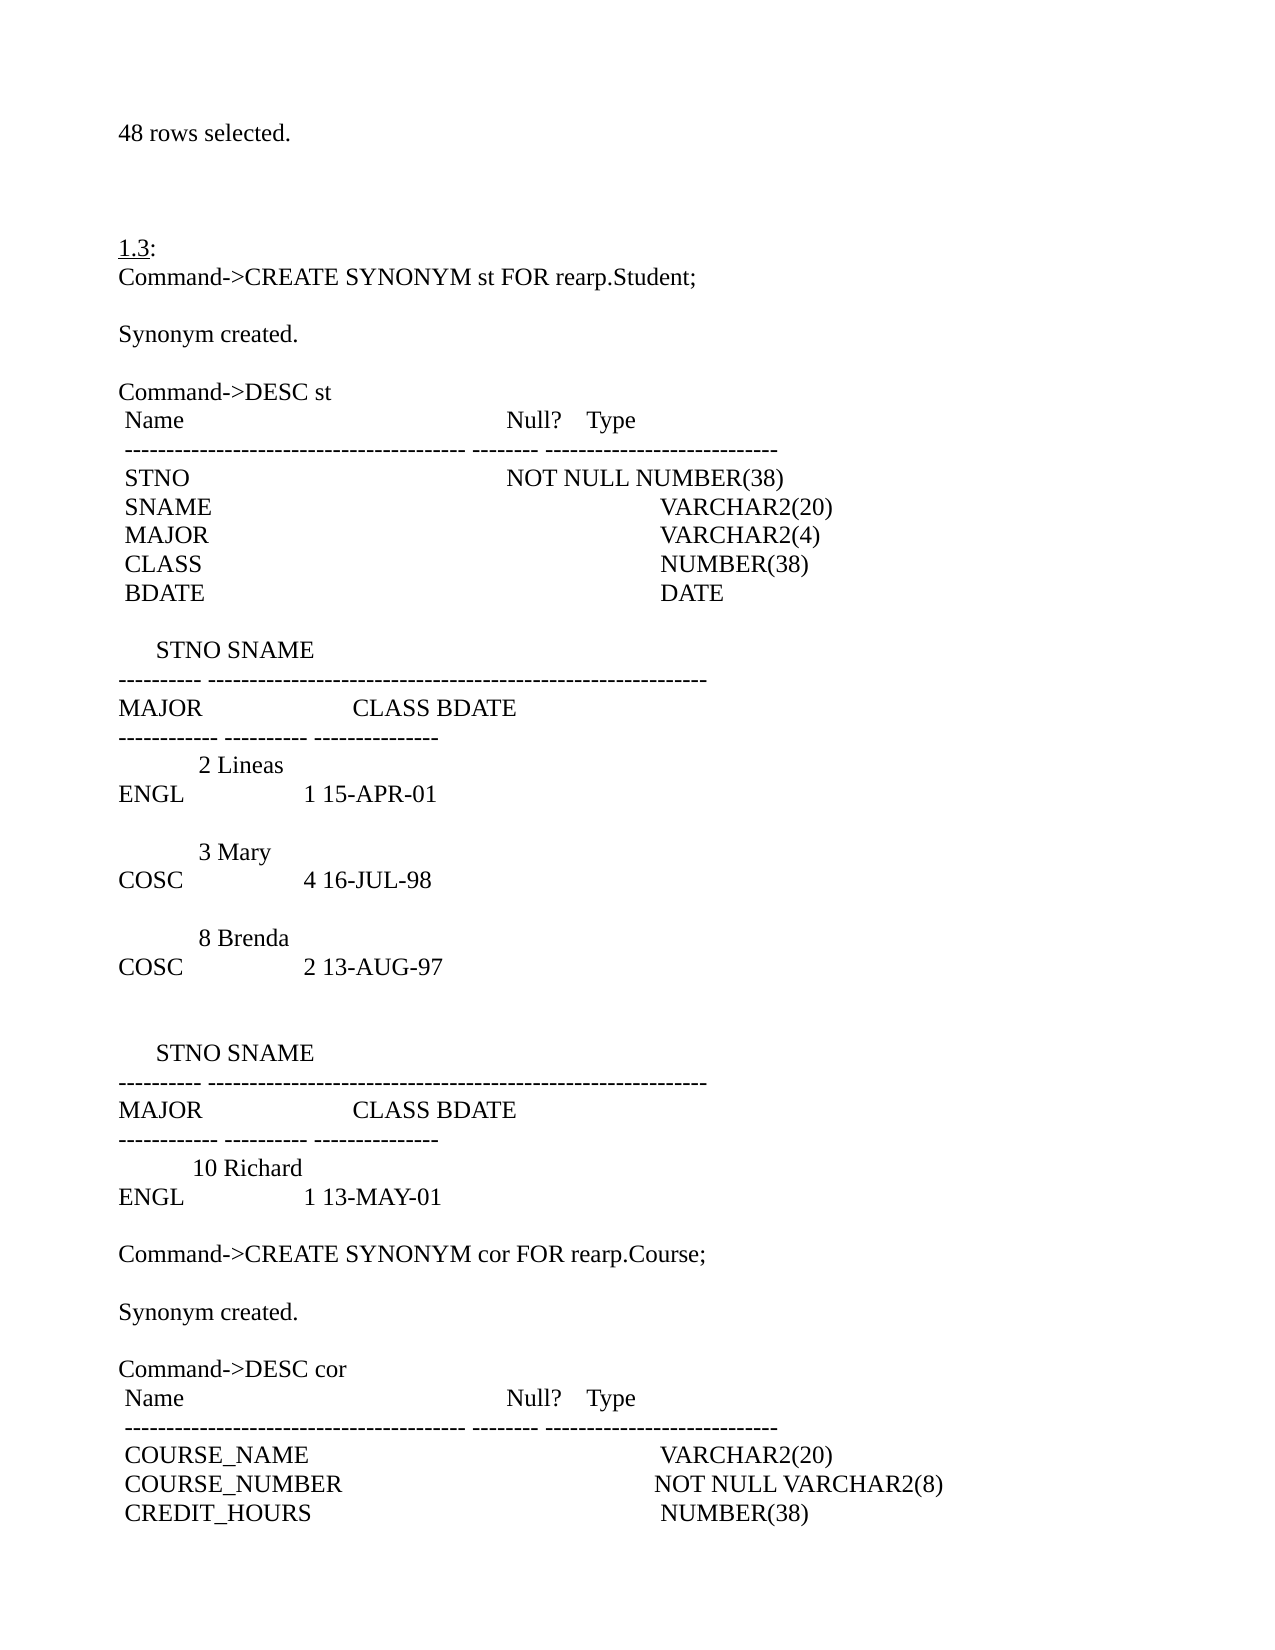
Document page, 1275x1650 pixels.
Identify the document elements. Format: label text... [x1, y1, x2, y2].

text STNO NOT NULL NUMBER(38) [118, 463, 1157, 492]
text ENGL 1 13-MAY-01 [118, 1182, 1157, 1211]
text CREDIT_HOURS NUMBER(38) [118, 1498, 1157, 1527]
text Command->CREATE SYNONYM cor FOR rearp.Course; [118, 1239, 1157, 1268]
text STNO SNAME [118, 1038, 1157, 1067]
text 3 Mary [118, 837, 1157, 866]
text 2 Lineas [118, 751, 1157, 779]
text COSC 2 13-AUG-97 [118, 952, 1157, 981]
text 48 rows selected. [118, 118, 1157, 147]
text ENGL 1 15-APR-01 [118, 779, 1157, 808]
text 8 Brenda [118, 923, 1157, 952]
text MAJOR VARCHAR2(4) [118, 521, 1157, 549]
text MAJOR CLASS BDATE [118, 693, 1157, 722]
text SNAME VARCHAR2(20) [118, 492, 1157, 521]
text Synonym created. [118, 1297, 1157, 1326]
text BDATE DATE [118, 578, 1157, 607]
text ---------- ------------------------------------------------------------ [118, 664, 1157, 693]
text COURSE_NAME VARCHAR2(20) [118, 1441, 1157, 1469]
text ----------------------------------------- -------- ---------------------------- [118, 434, 1157, 463]
text MAJOR CLASS BDATE [118, 1096, 1157, 1124]
text Name Null? Type [118, 1383, 1157, 1412]
text ---------- ------------------------------------------------------------ [118, 1067, 1157, 1096]
text CLASS NUMBER(38) [118, 549, 1157, 578]
text Command->DESC st [118, 377, 1157, 406]
text Name Null? Type [118, 406, 1157, 434]
text Command->DESC cor [118, 1354, 1157, 1383]
text ------------ ---------- --------------- [118, 1124, 1157, 1153]
text COURSE_NUMBER NOT NULL VARCHAR2(8) [118, 1469, 1157, 1498]
text 1.3: [118, 233, 1157, 262]
text ------------ ---------- --------------- [118, 722, 1157, 751]
text COSC 4 16-JUL-98 [118, 866, 1157, 894]
text ----------------------------------------- -------- ---------------------------- [118, 1412, 1157, 1441]
text STNO SNAME [118, 636, 1157, 664]
text 10 Richard [118, 1153, 1157, 1182]
text Command->CREATE SYNONYM st FOR rearp.Student; [118, 262, 1157, 291]
text Synonym created. [118, 319, 1157, 348]
